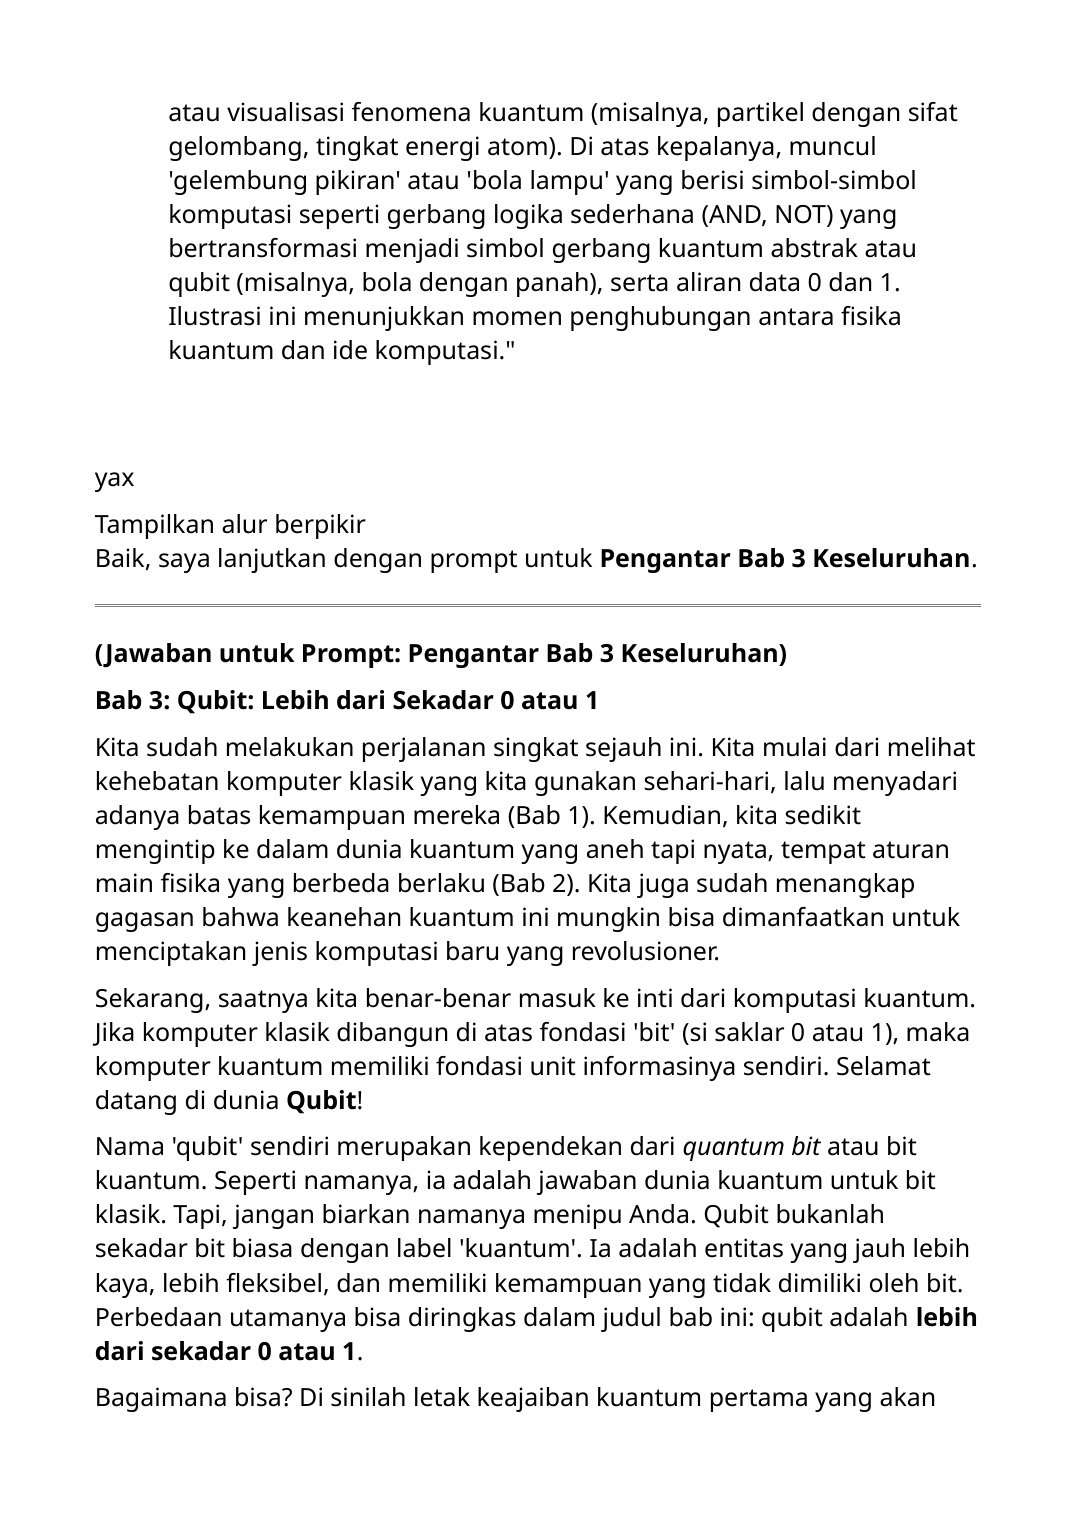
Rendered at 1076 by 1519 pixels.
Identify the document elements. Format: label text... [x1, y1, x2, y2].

text Bab 3: Qubit: Lebih dari Sekadar 0 atau 1 [94, 683, 981, 717]
list atau visualisasi fenomena kuantum (misalnya, partikel dengan sifat gelombang, tingkat energi atom). Di atas kepalanya, muncul 'gelembung pikiran' atau 'bola lampu' yang berisi simbol-simbol komputasi seperti gerbang logika sederhana (AND, NOT) yang bertransformasi menjadi simbol gerbang kuantum abstrak atau qubit (misalnya, bola dengan panah), serta aliran data 0 dan 1. Ilustrasi ini menunjukkan momen penghubungan antara fisika kuantum dan ide komputasi." [139, 94, 981, 367]
text Tampilkan alur berpikir [94, 507, 981, 541]
text Nama 'qubit' sendiri merupakan kependekan dari quantum bit atau bit kuantum. Seperti namanya, ia adalah jawaban dunia kuantum untuk bit klasik. Tapi, jangan biarkan namanya menipu Anda. Qubit bukanlah sekadar bit biasa dengan label 'kuantum'. Ia adalah entitas yang jauh lebih kaya, lebih fleksibel, dan memiliki kemampuan yang tidak dimiliki oleh bit. Perbedaan utamanya bisa diringkas dalam judul bab ini: qubit adalah lebih dari sekadar 0 atau 1. [94, 1129, 981, 1367]
text Bagaimana bisa? Di sinilah letak keajaiban kuantum pertama yang akan [94, 1380, 981, 1414]
text Sekarang, saatnya kita benar-benar masuk ke inti dari komputasi kuantum. Jika komputer klasik dibangun di atas fondasi 'bit' (si saklar 0 atau 1), maka komputer kuantum memiliki fondasi unit informasinya sendiri. Selamat datang di dunia Qubit! [94, 980, 981, 1116]
text Baik, saya lanjutkan dengan prompt untuk Pengantar Bab 3 Keseluruhan. [94, 541, 981, 575]
text yax [94, 460, 981, 494]
text Kita sudah melakukan perjalanan singkat sejauh ini. Kita mulai dari melihat kehebatan komputer klasik yang kita gunakan sehari-hari, lalu menyadari adanya batas kemampuan mereka (Bab 1). Kemudian, kita sedikit mengintip ke dalam dunia kuantum yang aneh tapi nyata, tempat aturan main fisika yang berbeda berlaku (Bab 2). Kita juga sudah menangkap gagasan bahwa keanehan kuantum ini mungkin bisa dimanfaatkan untuk menciptakan jenis komputasi baru yang revolusioner. [94, 729, 981, 968]
text (Jawaban untuk Prompt: Pengantar Bab 3 Keseluruhan) [94, 636, 981, 670]
